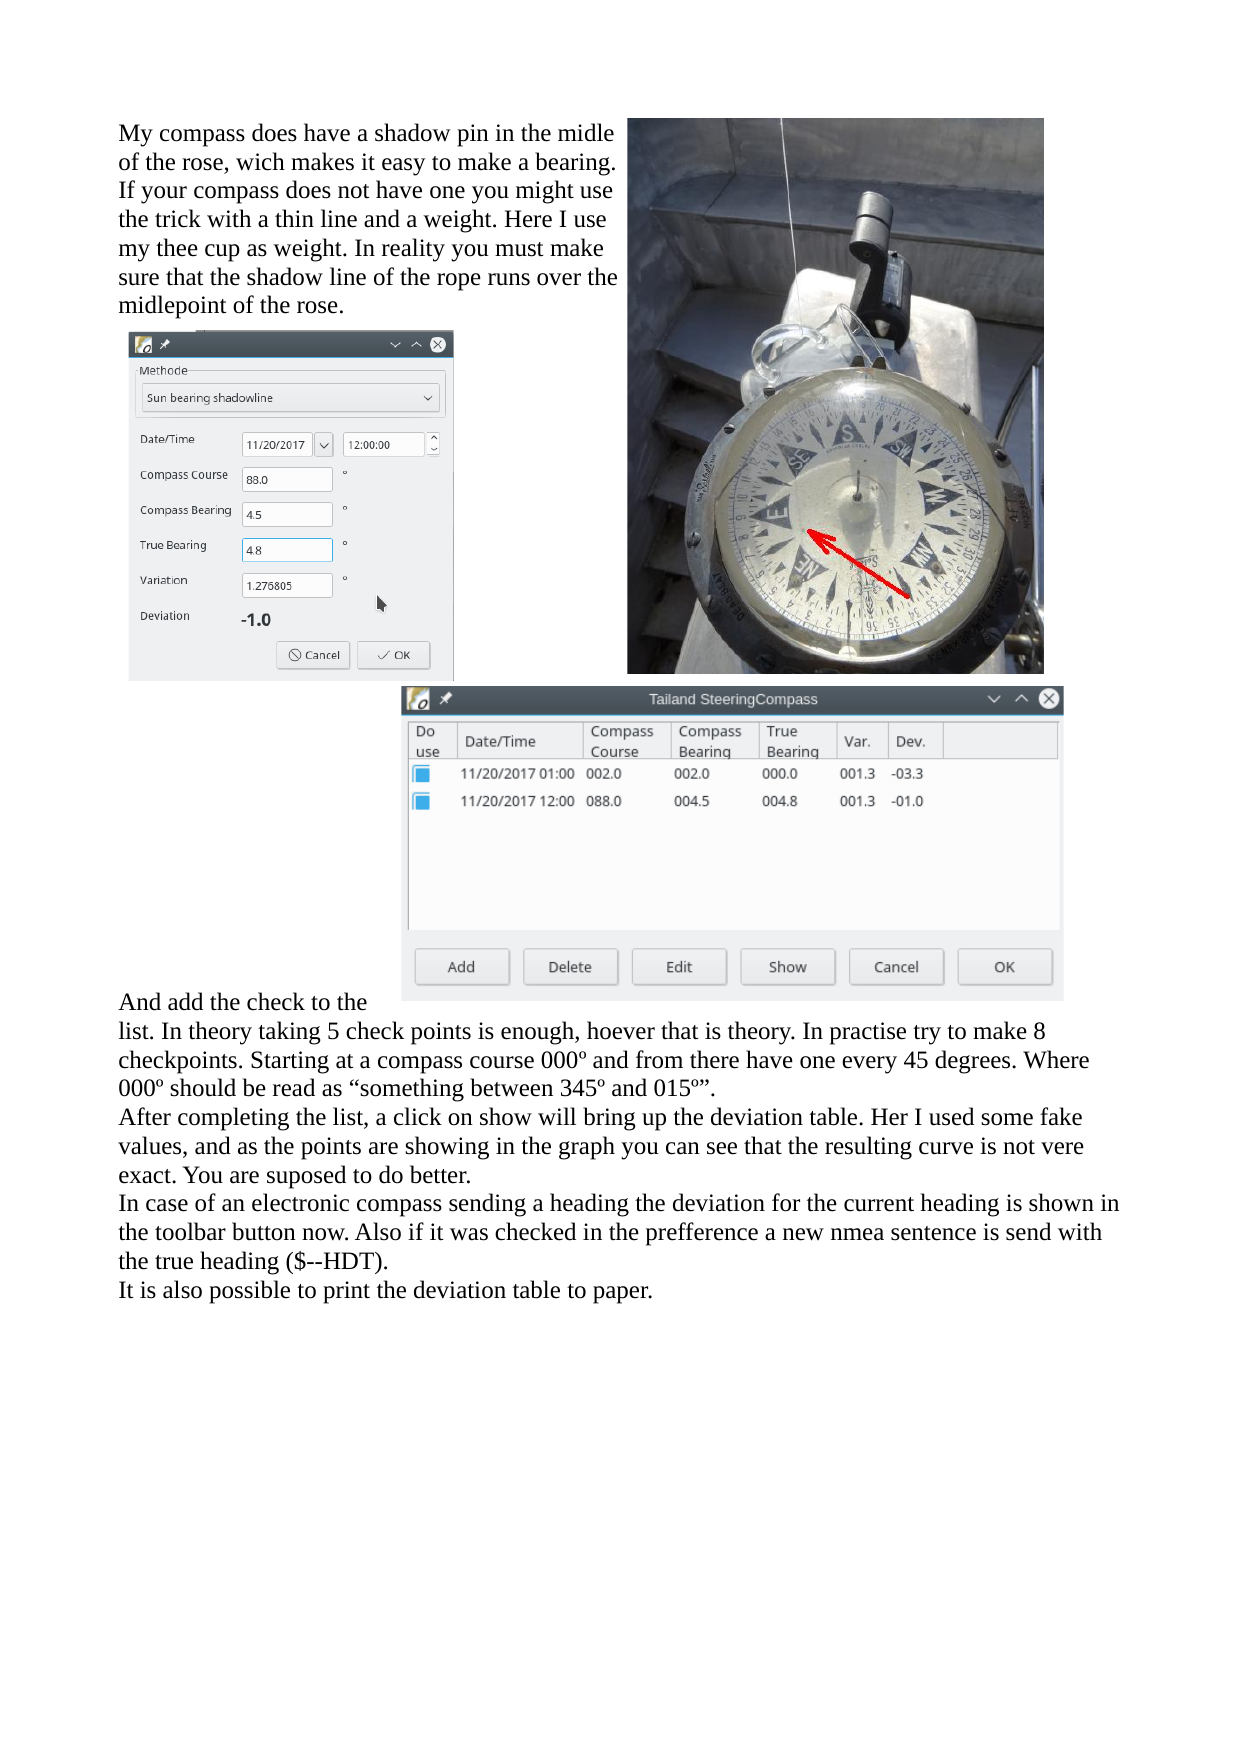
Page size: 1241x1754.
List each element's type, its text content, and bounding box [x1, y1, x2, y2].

text It is also possible to print the deviation table to paper. [118, 1275, 1122, 1303]
text In case of an electronic compass sending a heading the deviation for the current heading is shown in the toolbar button now. Also if it was checked in the prefference a new nmea sentence is send with the true heading ($--HDT). [118, 1188, 1122, 1275]
picture [128, 330, 454, 681]
text My compass does have a shadow pin in the midle of the rose, wich makes it easy to make a bearing. If your compass does not have one you might use the trick with a thin line and a weight. Here I use my thee cup as weight. In reality you must make sure that the shadow line of the rope runs over the midlepoint of the rose. [118, 118, 627, 319]
text And add the check to the list. In theory taking 5 check points is enough, hoever that is theory. In practise try to make 8 checkpoints. Starting at a compass course 000º and from there have one every 45 degrees. Where 000º should be read as “something between 345º and 015º”. [118, 664, 1122, 1102]
text After completing the list, a click on show will bring up the deviation table. Her I used some fake values, and as the points are showing in the graph you can see that the resulting curve is not vere exact. You are suposed to do better. [118, 1102, 1122, 1188]
picture [401, 686, 1064, 1001]
text [1044, 118, 1122, 319]
picture [627, 118, 1044, 674]
